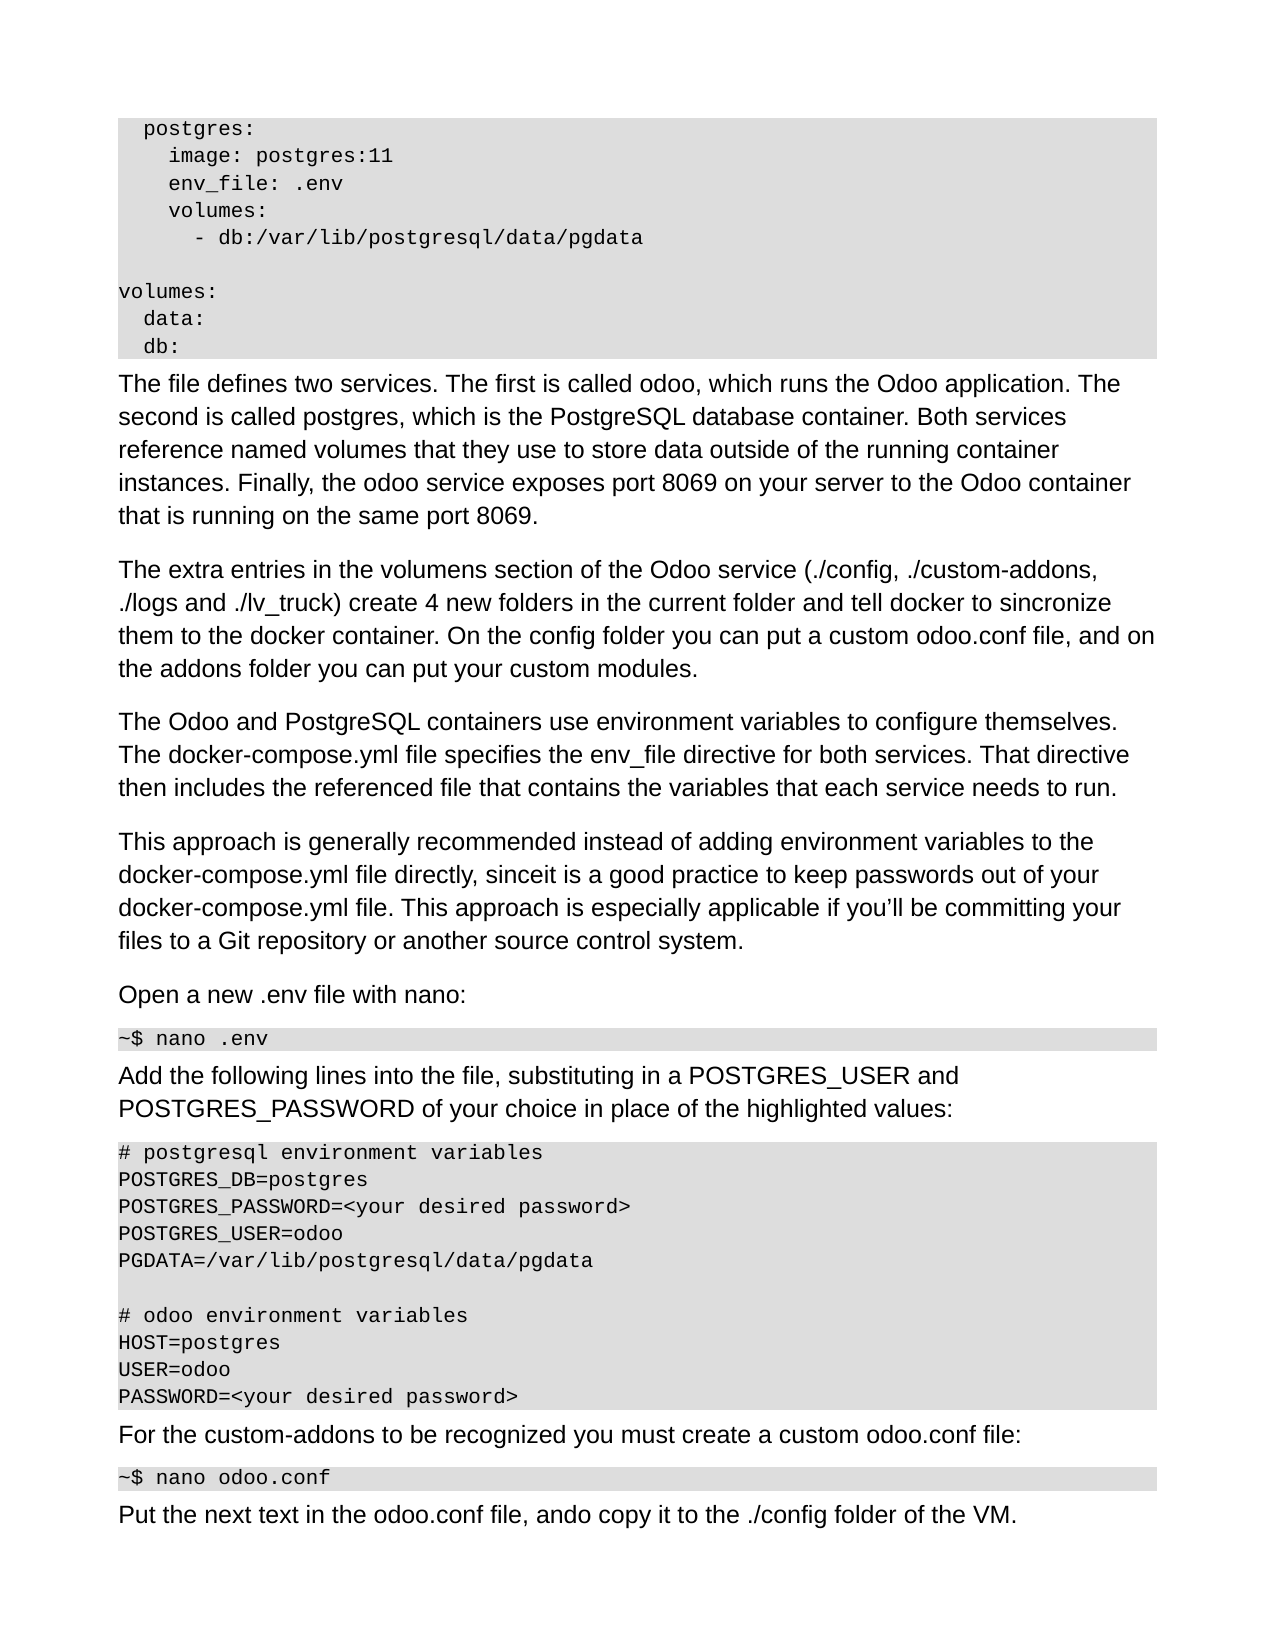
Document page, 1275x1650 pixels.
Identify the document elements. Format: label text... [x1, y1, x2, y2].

text db: [181, 336, 1157, 359]
text postgres: [256, 118, 1157, 142]
text env_file: .env [118, 172, 1157, 196]
text This approach is generally recommended instead of adding environment variables to the docker-compose.yml file directly, sinceit is a good practice to keep passwords out of your docker-compose.yml file. This approach is especially applicable if you’ll be committing your files to a Git repository or another source control system. [118, 827, 1157, 955]
text The file defines two services. The first is called odoo, which runs the Odoo application. The second is called postgres, which is the PostgreSQL database container. Both services reference named volumes that they use to store data outside of the running container instances. Finally, the odoo service exposes port 8069 on your server to the Odoo container that is running on the same port 8069. [118, 369, 1157, 529]
text The extra entries in the volumens section of the Odoo service (./config, ./custom-addons, ./logs and ./lv_truck) create 4 new folders in the current folder and tell docker to sincronize them to the docker container. On the config folder you can put a custom odoo.conf file, and on the addons folder you can put your custom modules. [118, 554, 1157, 682]
text POSTGRES_DB=postgres [368, 1169, 1157, 1193]
text POSTGRES_USER=odoo [343, 1223, 1157, 1247]
text USER=odoo [231, 1359, 1157, 1383]
text volumes: [268, 200, 1157, 223]
text ~$ nano .env [156, 1028, 1157, 1051]
text # odoo environment variables [468, 1305, 1157, 1328]
text The Odoo and PostgreSQL containers use environment variables to configure themselves. The docker-compose.yml file specifies the env_file directive for both services. That directive then includes the referenced file that contains the variables that each service needs to run. [118, 707, 1157, 802]
text HOST=postgres [281, 1332, 1157, 1356]
text image: postgres:11 [393, 145, 1157, 169]
text volumes: [218, 281, 1157, 305]
text POSTGRES_PASSWORD=<your desired password> [343, 1196, 1157, 1220]
text ~$ nano odoo.conf [118, 1467, 1157, 1491]
text PASSWORD=<your desired password> [306, 1386, 393, 1410]
text # postgresql environment variables [543, 1142, 1157, 1165]
text - db:/var/lib/postgresql/data/pgdata [643, 227, 1157, 251]
text Open a new .env file with nano: [118, 980, 1157, 1009]
text Add the following lines into the file, substituting in a POSTGRES_USER and POSTGRES_PASSWORD of your choice in place of the highlighted values: [118, 1061, 1157, 1123]
text Put the next text in the odoo.conf file, ando copy it to the ./config folder of the VM. [118, 1501, 1157, 1529]
text data: [118, 308, 1157, 332]
text PASSWORD=<your desired password> [518, 1386, 1157, 1410]
text PGDATA=/var/lib/postgresql/data/pgdata [593, 1251, 1157, 1274]
text For the custom-addons to be recognized you must create a custom odoo.conf file: [118, 1419, 1157, 1448]
